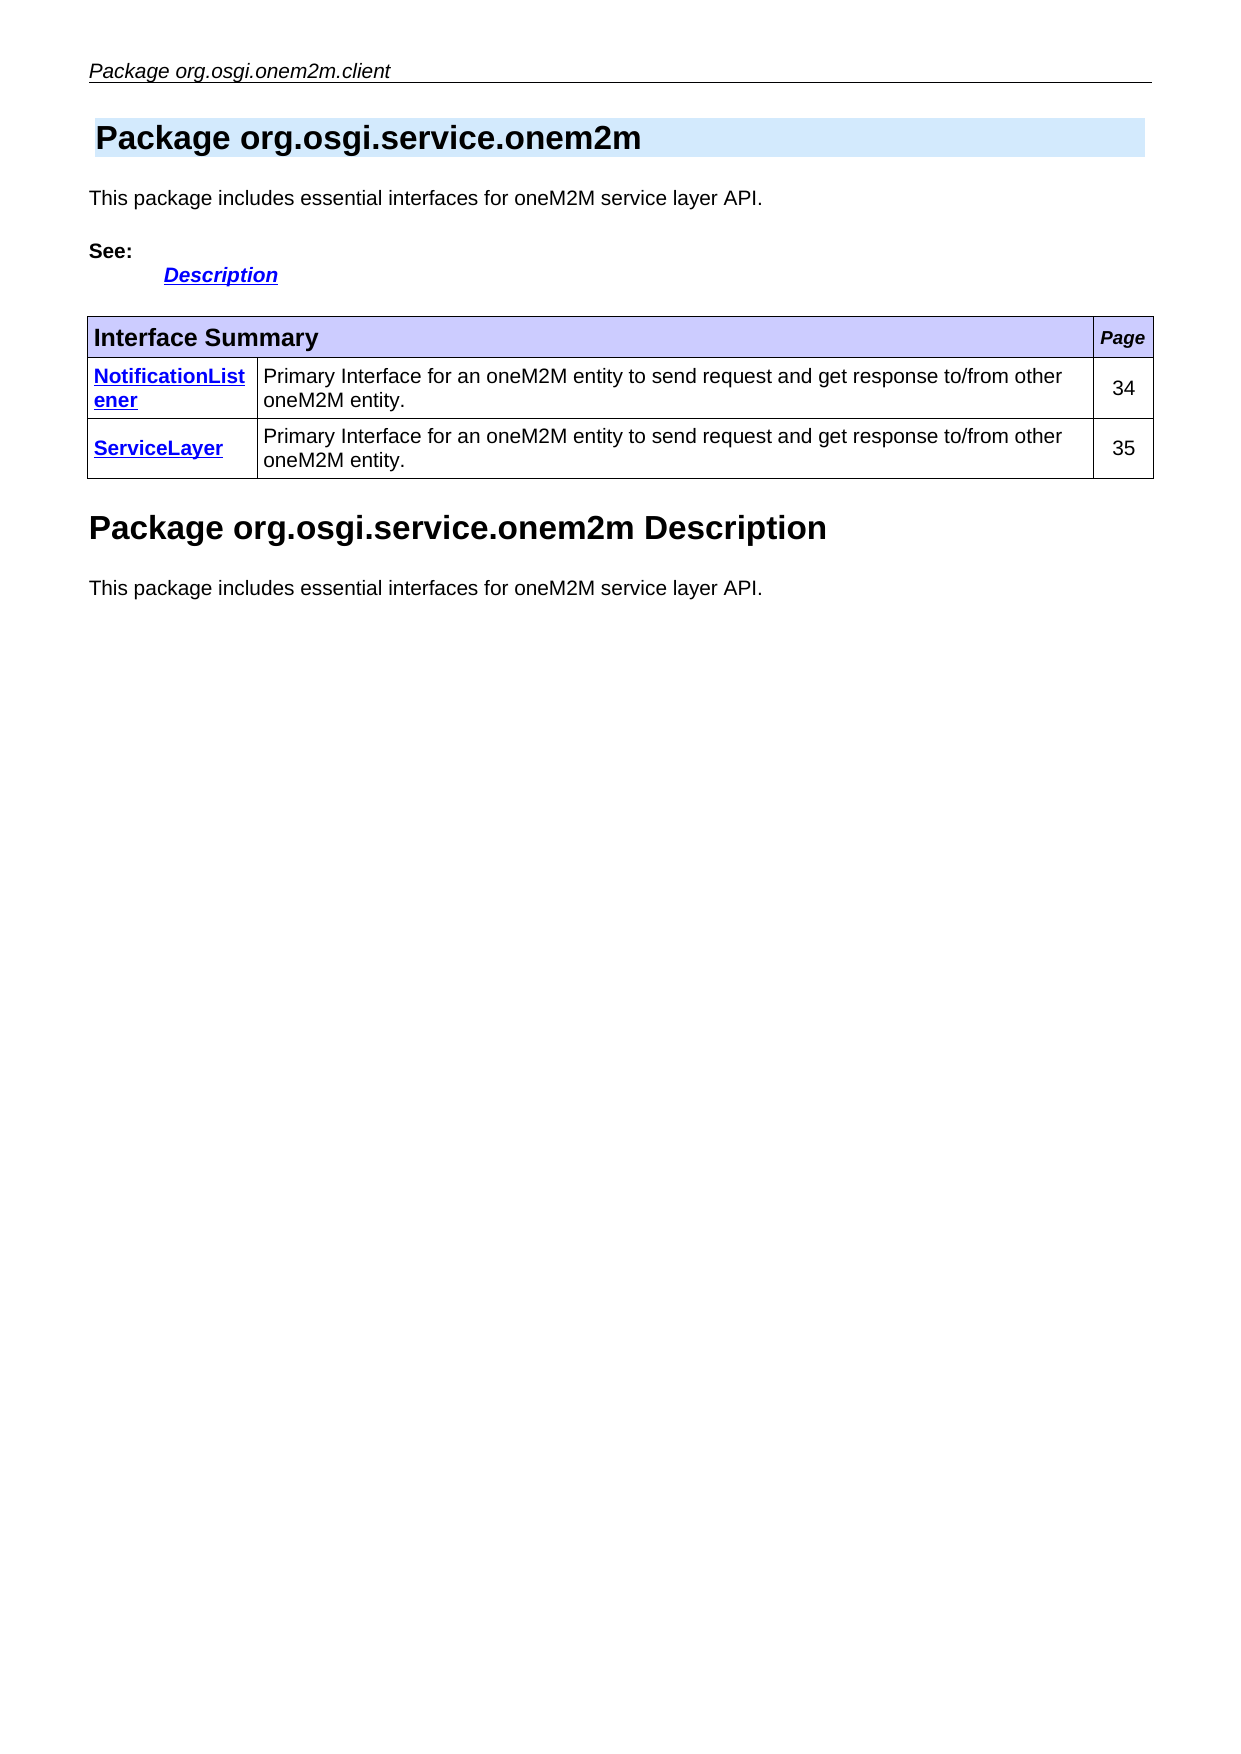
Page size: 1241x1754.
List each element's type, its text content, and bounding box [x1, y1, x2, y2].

subtitle Package org.osgi.service.onem2m [95, 118, 1145, 157]
table_header Page [1094, 317, 1153, 357]
text Description [163, 263, 1152, 287]
table_cell Primary Interface for an oneM2M entity to send request and get response to/from other oneM2M entity. [258, 358, 1093, 417]
text This package includes essential interfaces for oneM2M service layer API. [88, 186, 1152, 210]
text This package includes essential interfaces for oneM2M service layer API. [88, 576, 1152, 599]
table_cell Primary Interface for an oneM2M entity to send request and get response to/from other oneM2M entity. [258, 419, 1093, 478]
text See: [88, 239, 1152, 263]
table_cell 34 [1094, 419, 1153, 478]
table_cell 33 [1094, 358, 1153, 417]
table_header Interface Summary [88, 317, 1093, 357]
text Package org.osgi.service.onem2m Description [88, 508, 1152, 546]
table_cell NotificationListener [88, 358, 257, 417]
table_cell ServiceLayer [88, 419, 257, 478]
